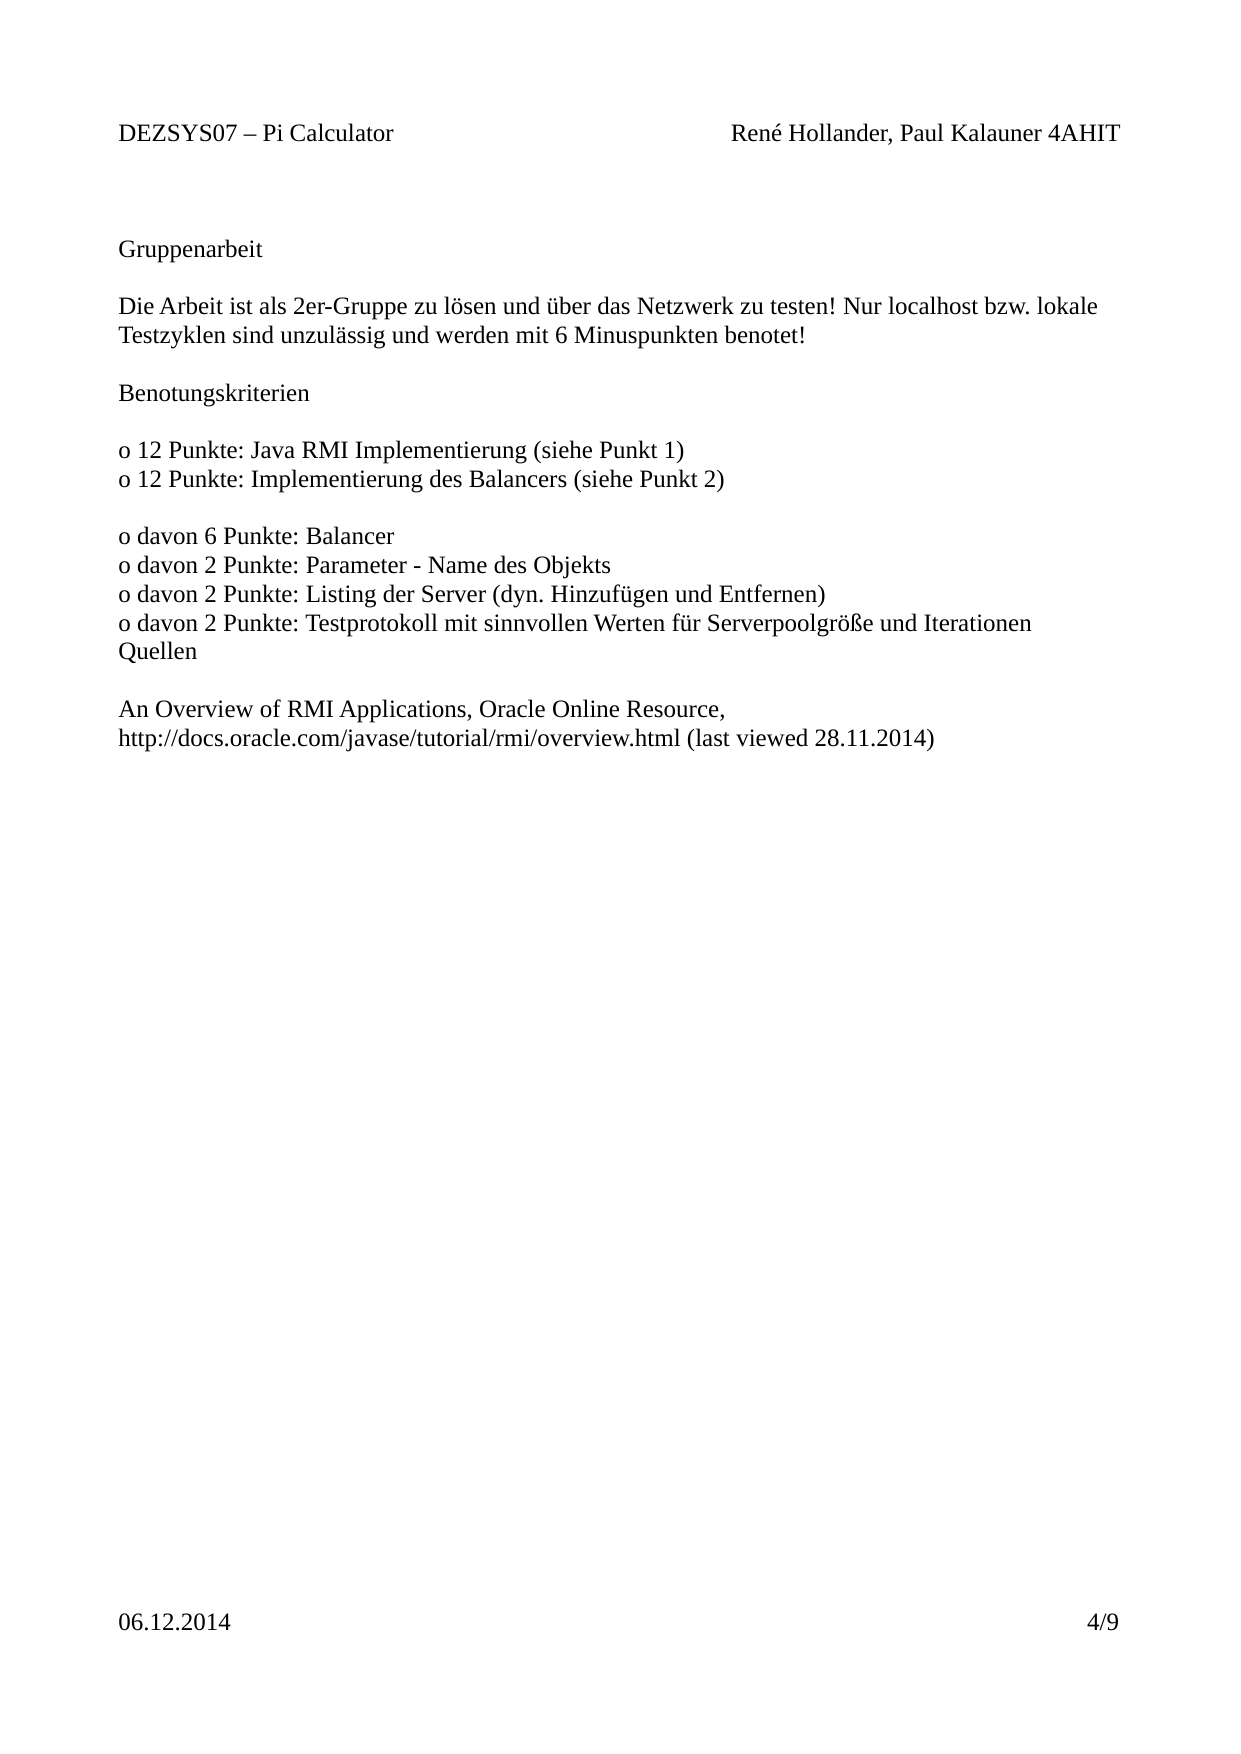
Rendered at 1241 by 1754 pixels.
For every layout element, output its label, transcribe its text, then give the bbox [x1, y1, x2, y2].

text o 12 Punkte: Implementierung des Balancers (siehe Punkt 2) [118, 464, 1122, 493]
text An Overview of RMI Applications, Oracle Online Resource, http://docs.oracle.com/javase/tutorial/rmi/overview.html (last viewed 28.11.2014) [118, 694, 1122, 751]
text o davon 2 Punkte: Testprotokoll mit sinnvollen Werten für Serverpoolgröße und Iterationen [118, 608, 1122, 636]
text o 12 Punkte: Java RMI Implementierung (siehe Punkt 1) [118, 435, 1122, 464]
text o davon 2 Punkte: Parameter - Name des Objekts [118, 550, 1122, 579]
text o davon 6 Punkte: Balancer [118, 521, 1122, 550]
text o davon 2 Punkte: Listing der Server (dyn. Hinzufügen und Entfernen) [118, 579, 1122, 608]
text Gruppenarbeit [118, 234, 1122, 263]
text Die Arbeit ist als 2er-Gruppe zu lösen und über das Netzwerk zu testen! Nur localhost bzw. lokale Testzyklen sind unzulässig und werden mit 6 Minuspunkten benotet! [118, 291, 1122, 349]
text Benotungskriterien [118, 378, 1122, 406]
text Quellen [118, 636, 1122, 665]
